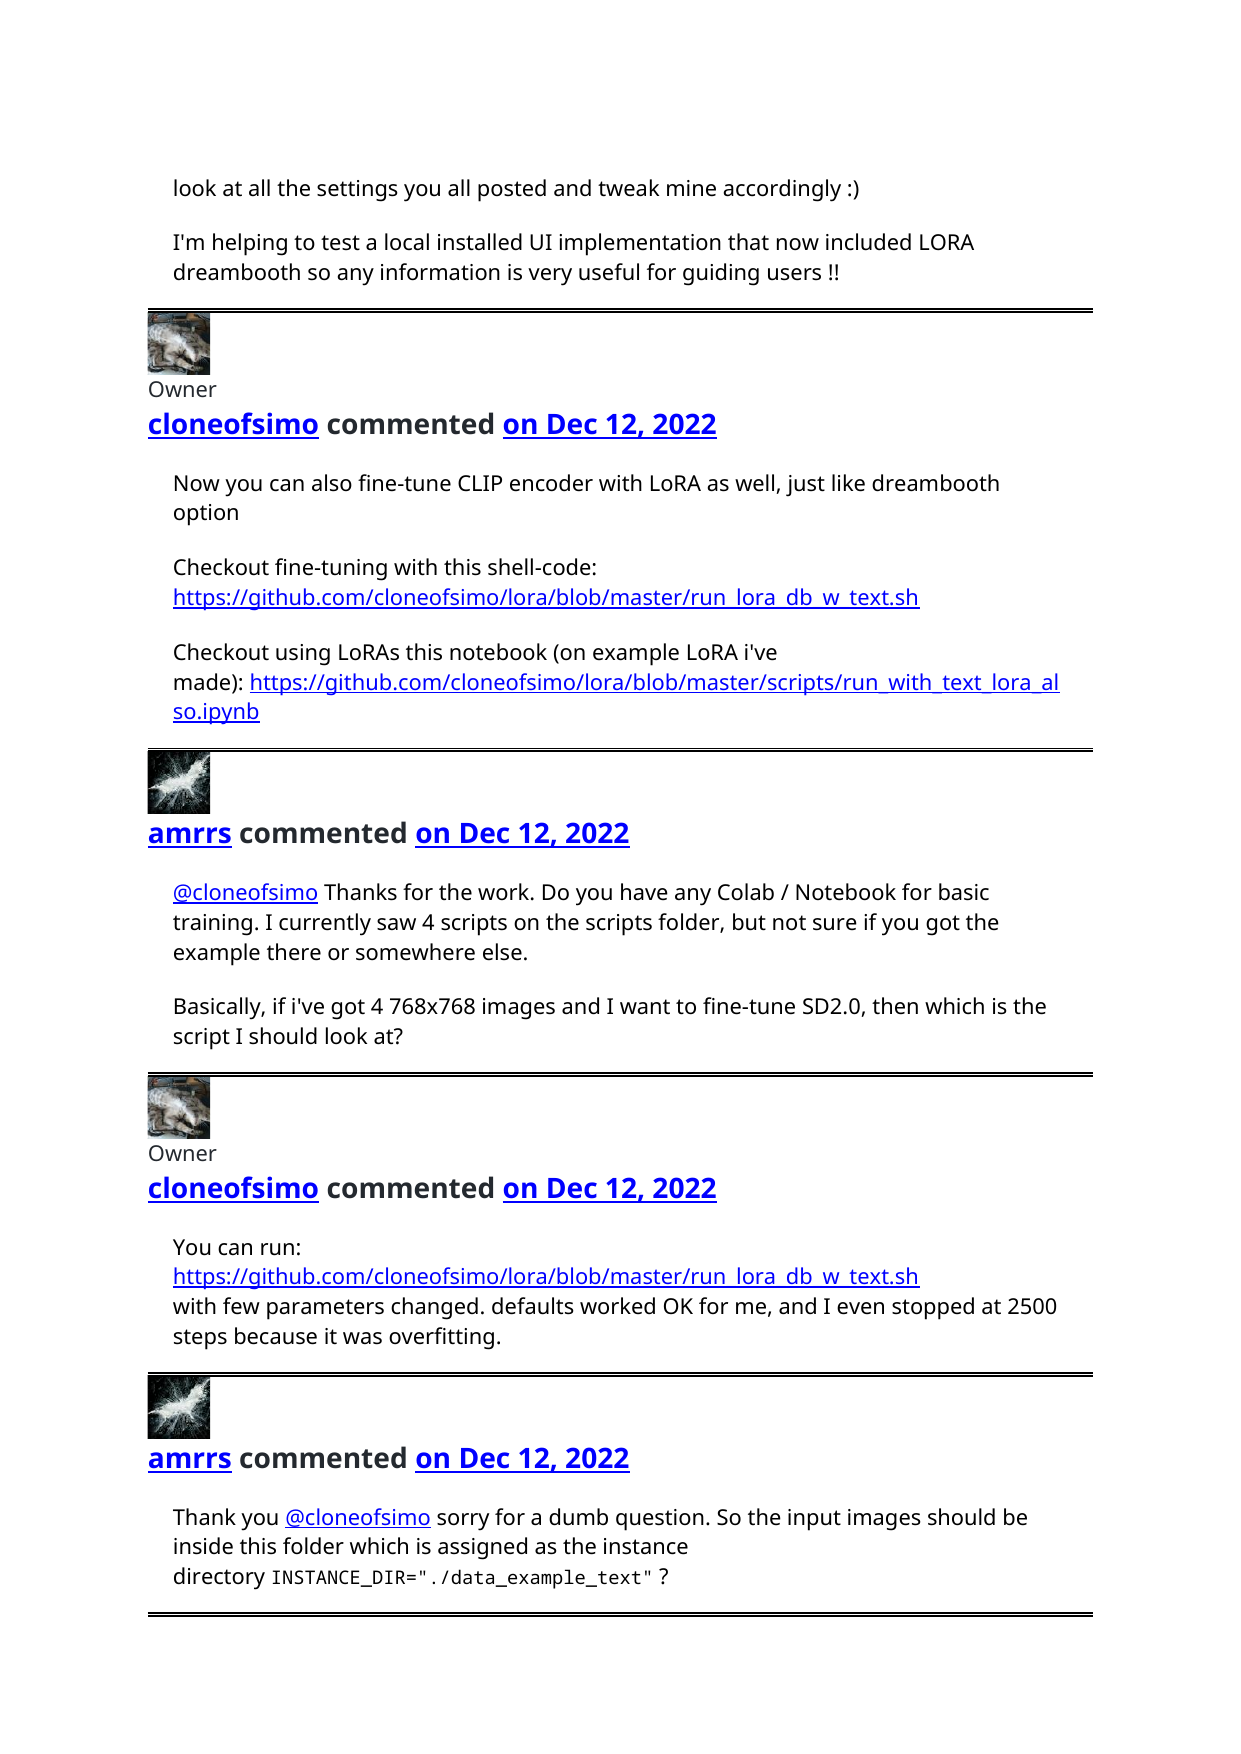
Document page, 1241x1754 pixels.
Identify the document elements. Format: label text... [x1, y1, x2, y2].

subtitle amrrs commented on Dec 12, 2022 [148, 1438, 1093, 1477]
subtitle cloneofsimo commented on Dec 12, 2022 [148, 1168, 1093, 1207]
table_header You can run: https://github.com/cloneofsimo/lora/blob/master/run_lora_db_w_text.sh with few parameters changed. defaults worked OK for me, and I even stopped at 2500 steps because it was overfitting. [148, 1207, 1093, 1372]
text Owner [148, 1138, 1093, 1168]
subtitle amrrs commented on Dec 12, 2022 [148, 814, 1093, 852]
table_header Thank you @cloneofsimo sorry for a dumb question. So the input images should be inside this folder which is assigned as the instance directory INSTANCE_DIR="./data_example_text" ? [148, 1477, 1093, 1612]
subtitle cloneofsimo commented on Dec 12, 2022 [148, 404, 1093, 443]
table_header look at all the settings you all posted and tweak mine accordingly :) I'm helping to test a local installed UI implementation that now included LORA dreambooth so any information is very useful for guiding users !! [148, 148, 1093, 308]
table_header @cloneofsimo Thanks for the work. Do you have any Colab / Notebook for basic training. I currently saw 4 scripts on the scripts folder, but not sure if you got the example there or somewhere else. Basically, if i've got 4 768x768 images and I want to fine-tune SD2.0, then which is the script I should look at? [148, 852, 1093, 1072]
table_header Now you can also fine-tune CLIP encoder with LoRA as well, just like dreambooth option Checkout fine-tuning with this shell-code: https://github.com/cloneofsimo/lora/blob/master/run_lora_db_w_text.sh Checkout using LoRAs this notebook (on example LoRA i've made): https://github.com/cloneofsimo/lora/blob/master/scripts/run_with_text_lora_also.ipynb [148, 443, 1093, 748]
text Owner [148, 374, 1093, 404]
